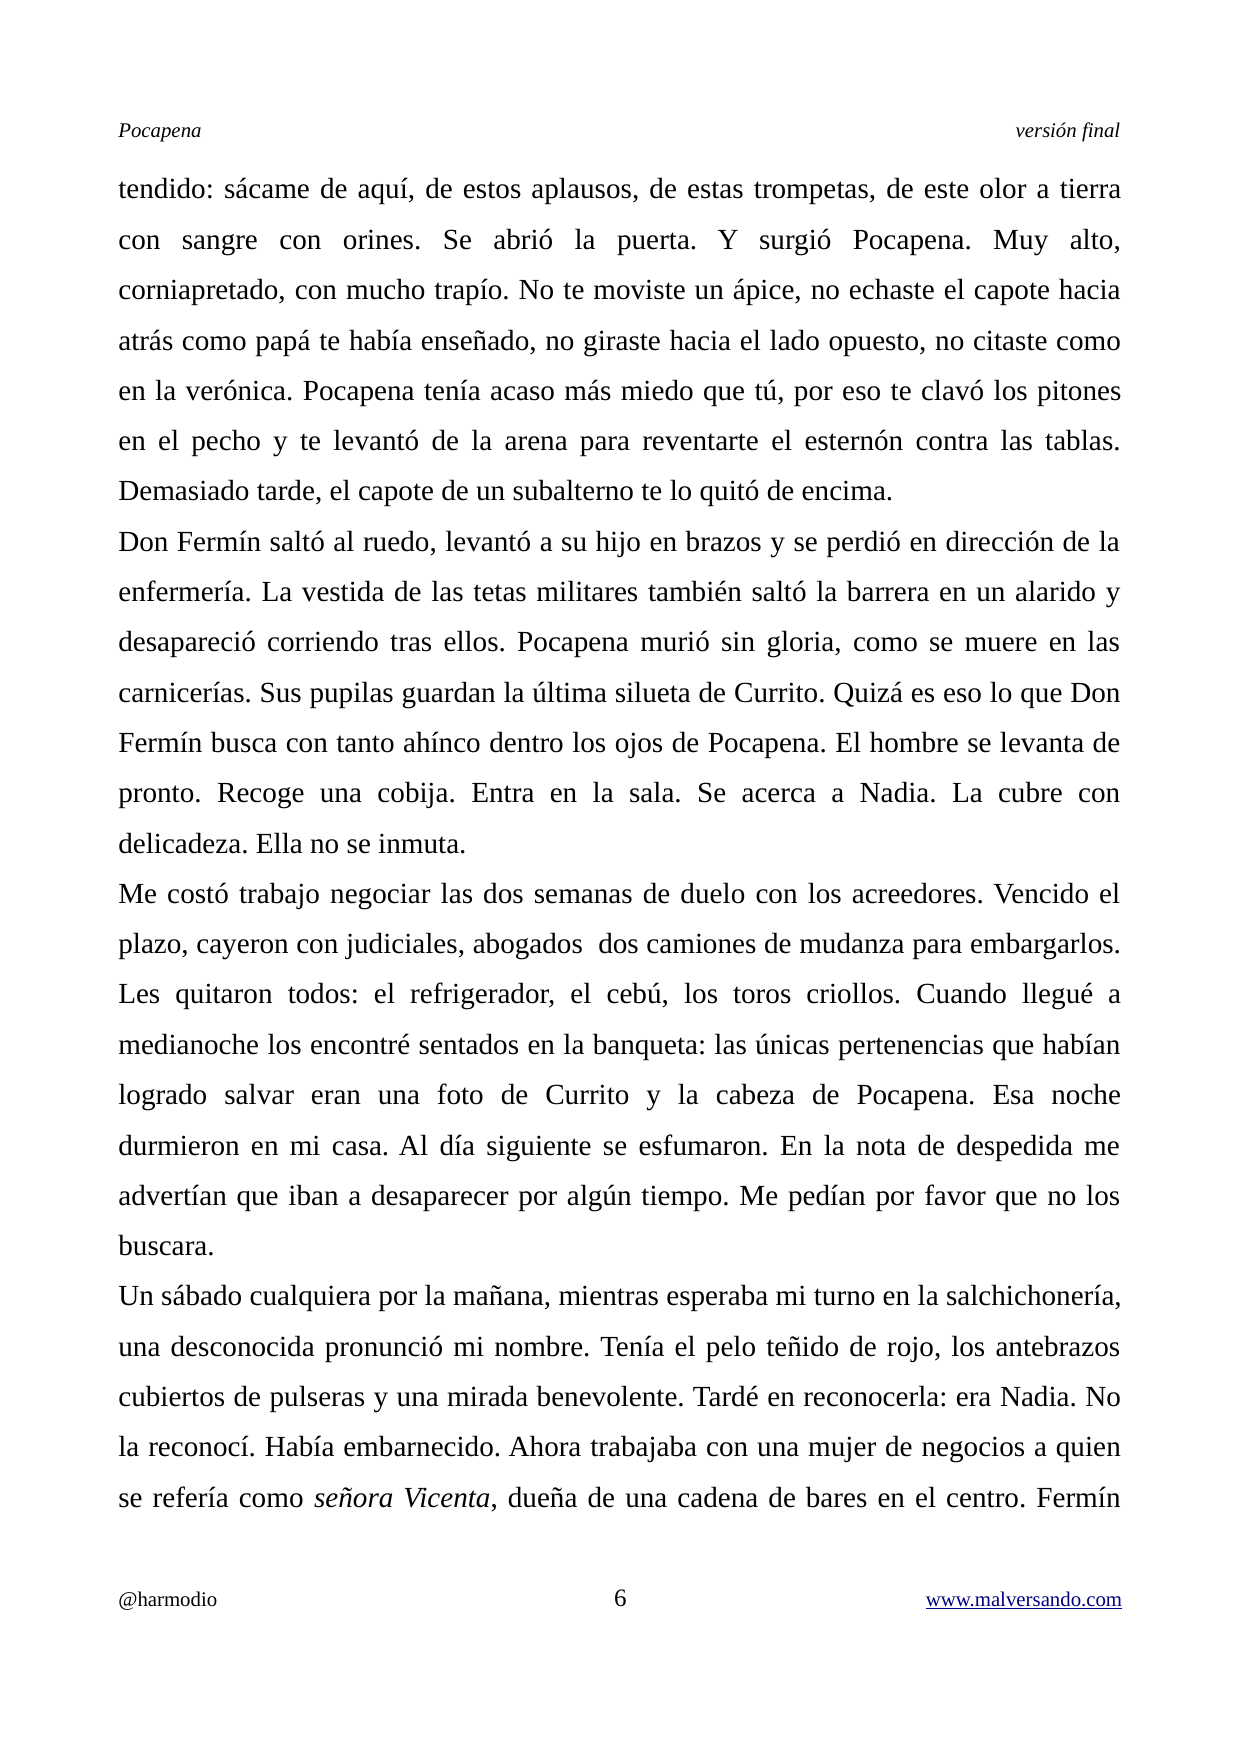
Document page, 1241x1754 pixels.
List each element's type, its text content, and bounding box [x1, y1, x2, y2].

text Me costó trabajo negociar las dos semanas de duelo con los acreedores. Vencido el plazo, cayeron con judiciales, abogados dos camiones de mudanza para embargarlos. Les quitaron todos: el refrigerador, el cebú, los toros criollos. Cuando llegué a medianoche los encontré sentados en la banqueta: las únicas pertenencias que habían logrado salvar eran una foto de Currito y la cabeza de Pocapena. Esa noche durmieron en mi casa. Al día siguiente se esfumaron. En la nota de despedida me advertían que iban a desaparecer por algún tiempo. Me pedían por favor que no los buscara. [118, 876, 1122, 1262]
text Un sábado cualquiera por la mañana, mientras esperaba mi turno en la salchichonería, una desconocida pronunció mi nombre. Tenía el pelo teñido de rojo, los antebrazos cubiertos de pulseras y una mirada benevolente. Tardé en reconocerla: era Nadia. No la reconocí. Había embarnecido. Ahora trabajaba con una mujer de negocios a quien se refería como señora Vicenta, dueña de una cadena de bares en el centro. Fermín [118, 1278, 1122, 1513]
text Don Fermín saltó al ruedo, levantó a su hijo en brazos y se perdió en dirección de la enfermería. La vestida de las tetas militares también saltó la barrera en un alarido y desapareció corriendo tras ellos. Pocapena murió sin gloria, como se muere en las carnicerías. Sus pupilas guardan la última silueta de Currito. Quizá es eso lo que Don Fermín busca con tanto ahínco dentro los ojos de Pocapena. El hombre se levanta de pronto. Recoge una cobija. Entra en la sala. Se acerca a Nadia. La cubre con delicadeza. Ella no se inmuta. [118, 524, 1122, 859]
text tendido: sácame de aquí, de estos aplausos, de estas trompetas, de este olor a tierra con sangre con orines. Se abrió la puerta. Y surgió Pocapena. Muy alto, corniapretado, con mucho trapío. No te moviste un ápice, no echaste el capote hacia atrás como papá te había enseñado, no giraste hacia el lado opuesto, no citaste como en la verónica. Pocapena tenía acaso más miedo que tú, por eso te clavó los pitones en el pecho y te levantó de la arena para reventarte el esternón contra las tablas. Demasiado tarde, el capote de un subalterno te lo quitó de encima. [118, 172, 1122, 507]
